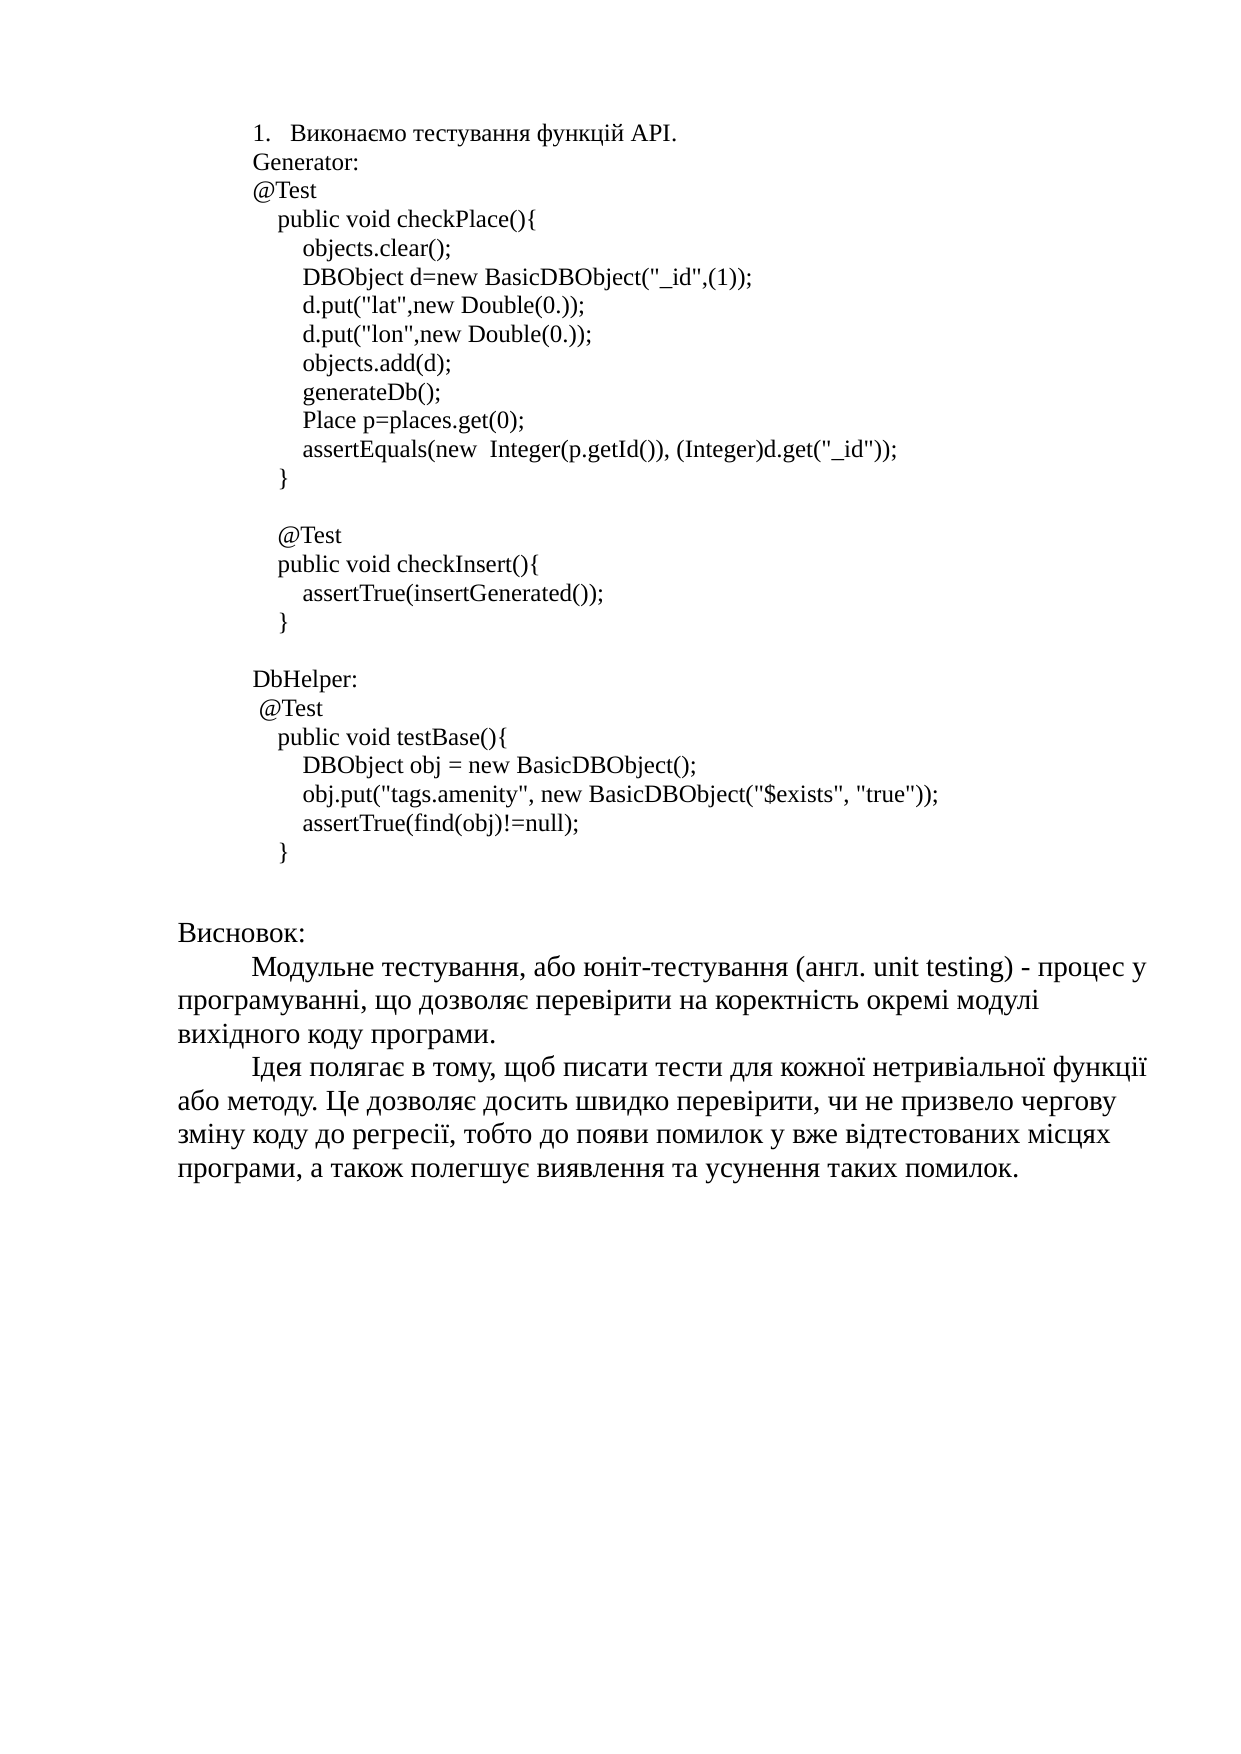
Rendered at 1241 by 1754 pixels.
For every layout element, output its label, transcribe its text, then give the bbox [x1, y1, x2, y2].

list assertTrue(insertGenerated()); [252, 578, 1152, 607]
list } [252, 463, 1152, 492]
list @Test [252, 176, 1152, 204]
text Висновок: [177, 915, 1152, 949]
list DBObject obj = new BasicDBObject(); [252, 751, 1152, 779]
text Ідея полягає в тому, щоб писати тести для кожної нетривіальної функції або методу. Це дозволяє досить швидко перевірити, чи не призвело чергову зміну коду до регресії, тобто до появи помилок у вже відтестованих місцях програми, а також полегшує виявлення та усунення таких помилок. [177, 1049, 1152, 1183]
list } [252, 607, 1152, 636]
list public void testBase(){ [252, 722, 1152, 751]
list @Test [252, 693, 1152, 722]
list Place p=places.get(0); [252, 406, 1152, 434]
list @Test [252, 521, 1152, 549]
text Модульне тестування, або юніт-тестування (англ. unit testing) - процес у програмуванні, що дозволяє перевірити на коректність окремі модулі вихідного коду програми. [177, 949, 1152, 1049]
list generateDb(); [252, 377, 1152, 406]
list assertEquals(new Integer(p.getId()), (Integer)d.get("_id")); [252, 434, 1152, 463]
list DBObject d=new BasicDBObject("_id",(1)); [252, 262, 1152, 291]
list assertTrue(find(obj)!=null); [252, 808, 1152, 837]
list obj.put("tags.amenity", new BasicDBObject("$exists", "true")); [252, 779, 1152, 808]
list } [252, 837, 1152, 866]
list Generator: [252, 147, 1152, 176]
list public void checkPlace(){ [252, 204, 1152, 233]
list d.put("lat",new Double(0.)); [252, 291, 1152, 319]
list objects.clear(); [252, 233, 1152, 262]
list d.put("lon",new Double(0.)); [252, 319, 1152, 348]
list Виконаємо тестування функцій API. [252, 118, 1152, 147]
list public void checkInsert(){ [252, 549, 1152, 578]
list DbHelper: [252, 664, 1152, 693]
list objects.add(d); [252, 348, 1152, 377]
